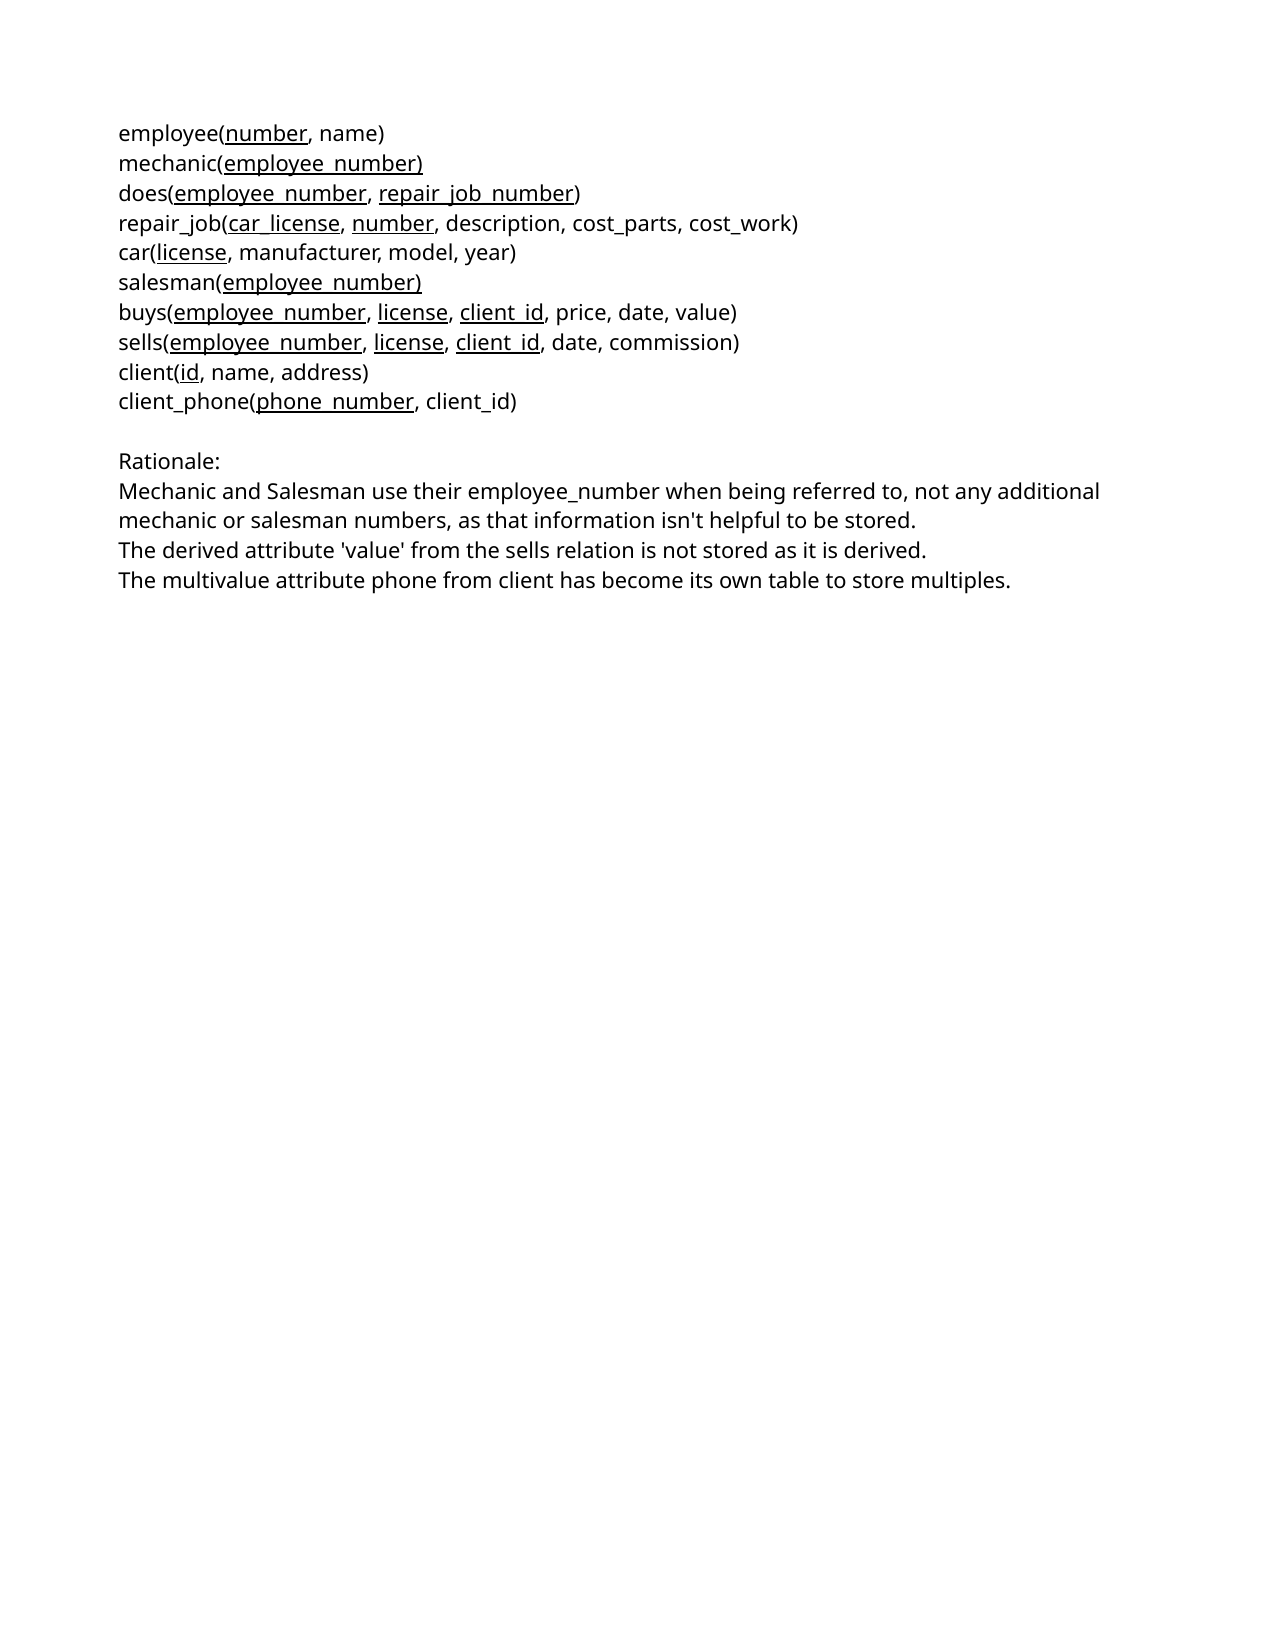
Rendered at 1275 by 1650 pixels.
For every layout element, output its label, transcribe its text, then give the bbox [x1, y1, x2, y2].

text salesman(employee_number) [118, 267, 1157, 297]
text Mechanic and Salesman use their employee_number when being referred to, not any additional mechanic or salesman numbers, as that information isn't helpful to be stored. [118, 476, 1157, 535]
text car(license, manufacturer, model, year) [118, 237, 1157, 267]
text The derived attribute 'value' from the sells relation is not stored as it is derived. [118, 535, 1157, 565]
text buys(employee_number, license, client_id, price, date, value) [118, 297, 1157, 327]
text Rationale: [118, 446, 1157, 476]
text client_phone(phone_number, client_id) [118, 386, 1157, 416]
text mechanic(employee_number) [118, 148, 1157, 178]
text sells(employee_number, license, client_id, date, commission) [118, 327, 1157, 356]
text repair_job(car_license, number, description, cost_parts, cost_work) [118, 207, 1157, 237]
text The multivalue attribute phone from client has become its own table to store multiples. [118, 565, 1157, 595]
text employee(number, name) [118, 118, 1157, 148]
text client(id, name, address) [118, 356, 1157, 386]
text does(employee_number, repair_job_number) [118, 178, 1157, 207]
